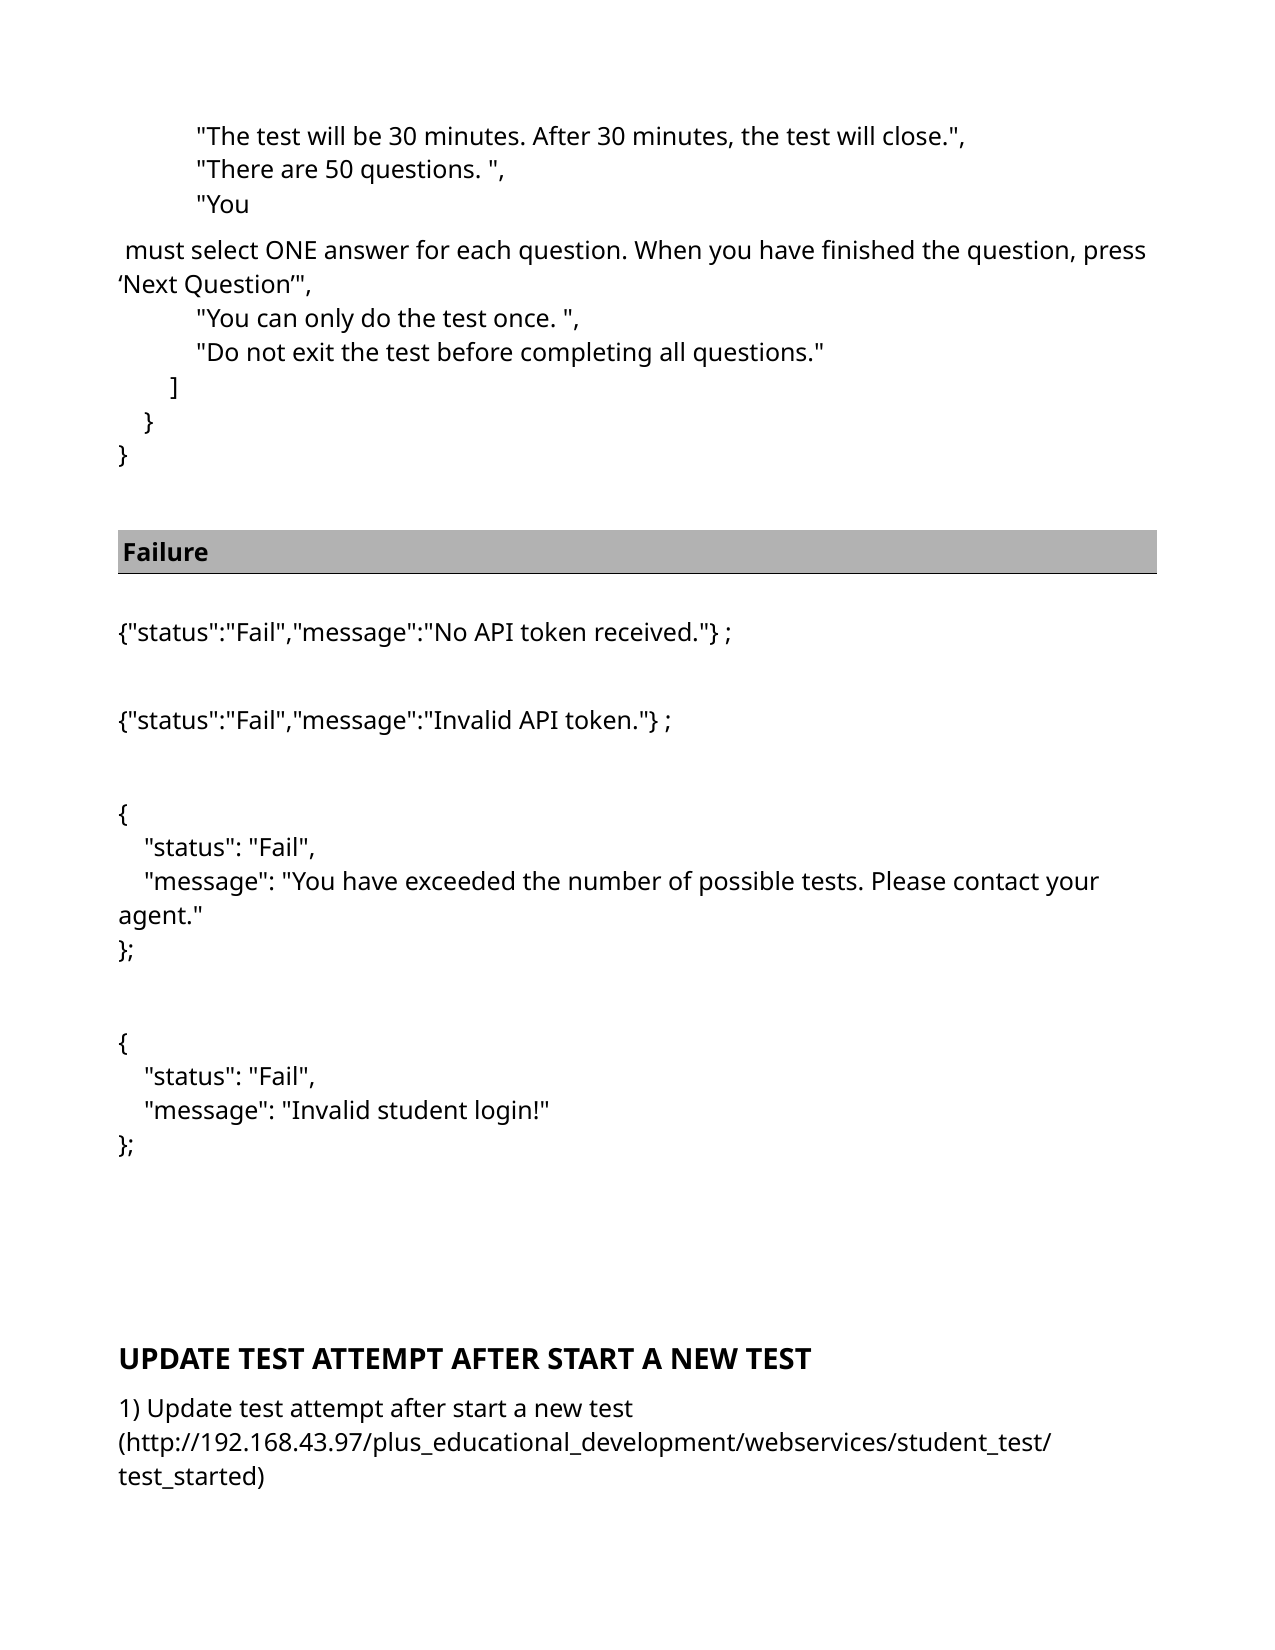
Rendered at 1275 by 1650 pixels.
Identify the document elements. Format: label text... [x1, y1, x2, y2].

text {"status":"Fail","message":"Invalid API token."} ; [118, 702, 1157, 736]
text Failure [118, 530, 1157, 573]
text { "status": "Fail", "message": "You have exceeded the number of possible tests. Please contact your agent." }; [118, 795, 1157, 966]
text {"status":"Fail","message":"No API token received."} ; [118, 614, 1157, 648]
subtitle Update test attempt after start a new test [118, 1338, 1157, 1378]
text 1) Update test attempt after start a new test (http://192.168.43.97/plus_educational_development/webservices/student_test/test_started) [118, 1390, 1157, 1493]
text must select ONE answer for each question. When you have finished the question, press ‘Next Question’", "You can only do the test once. ", "Do not exit the test before completing all questions." ] } } [118, 233, 1157, 471]
text { "status": "Fail", "message": "Invalid student login!" }; [118, 1025, 1157, 1161]
text "The test will be 30 minutes. After 30 minutes, the test will close.", "There are 50 questions. ", "You [118, 118, 1157, 220]
